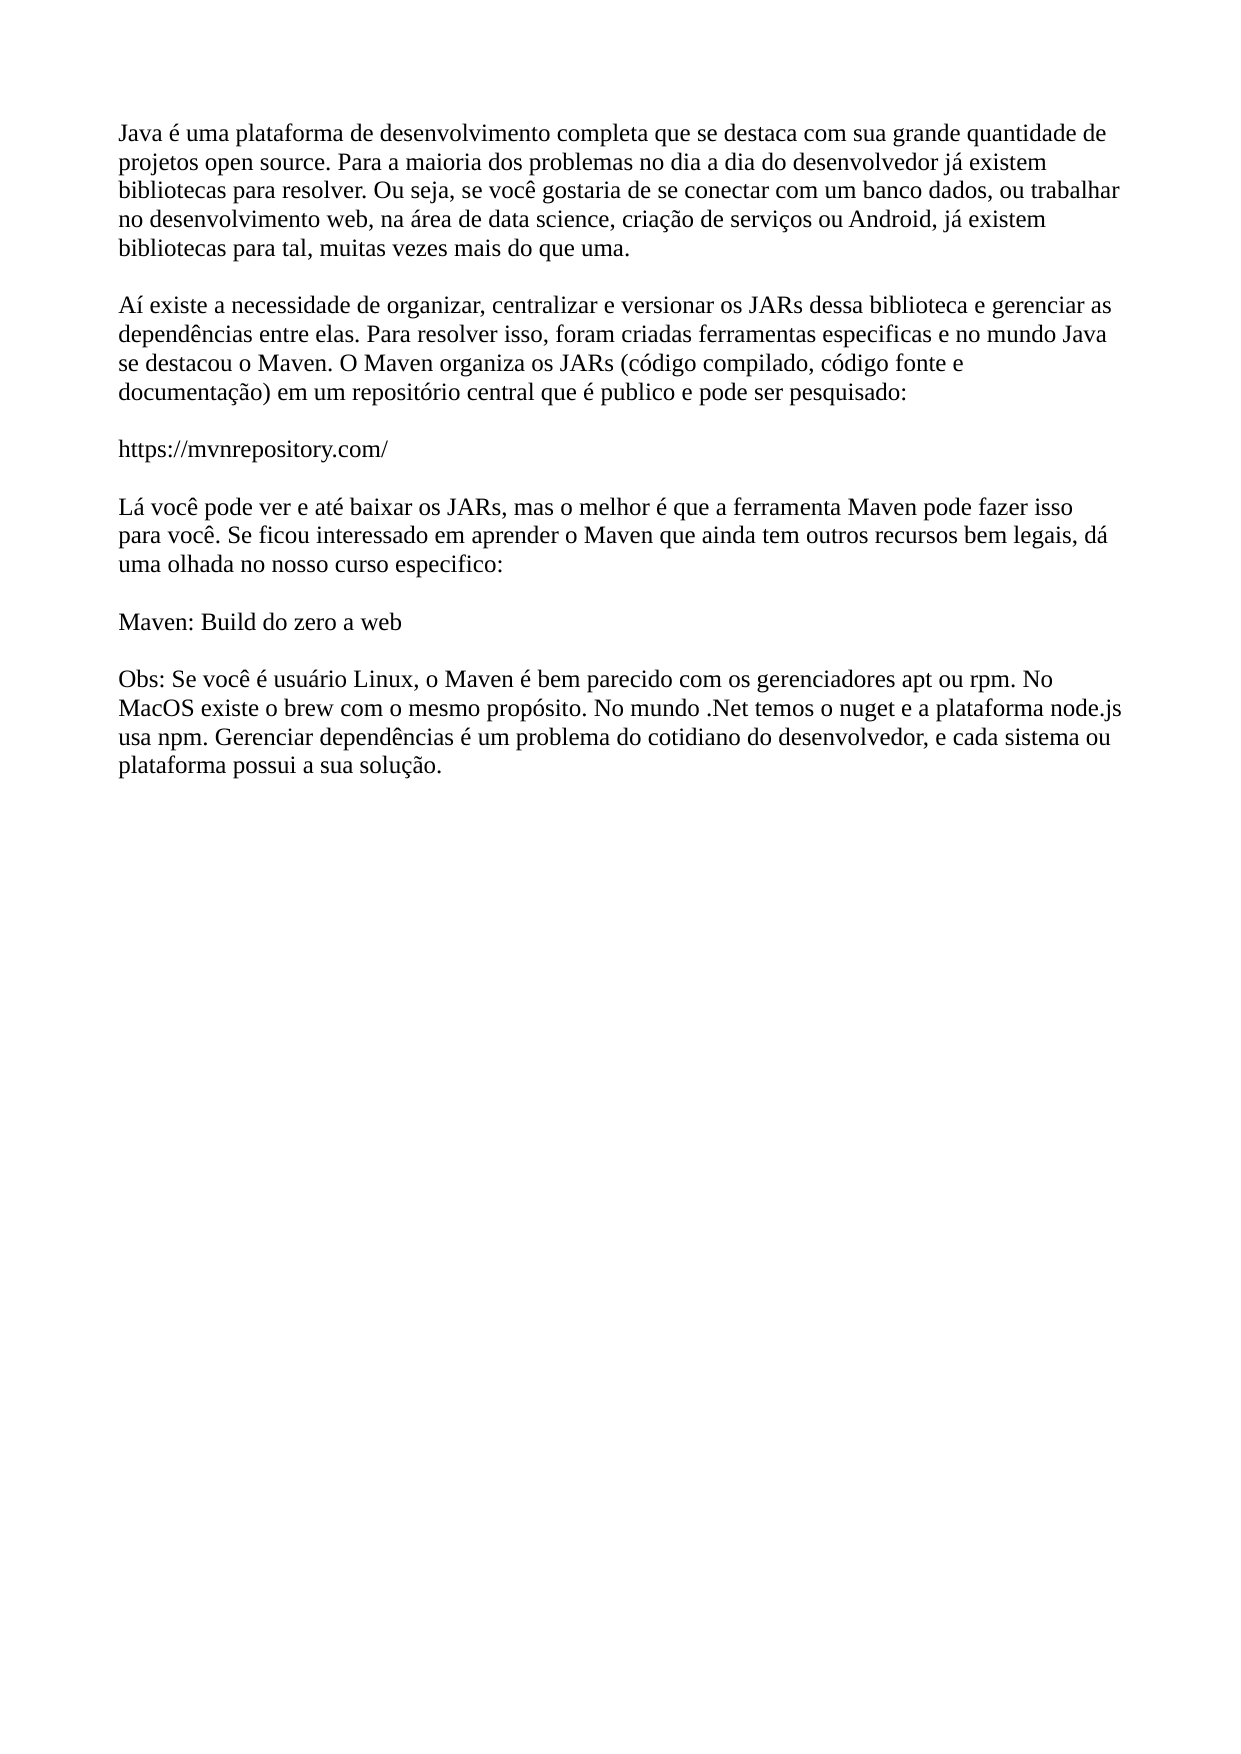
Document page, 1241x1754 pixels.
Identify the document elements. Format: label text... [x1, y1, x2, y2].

text Maven: Build do zero a web [118, 607, 1122, 636]
text https://mvnrepository.com/ [118, 434, 1122, 463]
text Obs: Se você é usuário Linux, o Maven é bem parecido com os gerenciadores apt ou rpm. No MacOS existe o brew com o mesmo propósito. No mundo .Net temos o nuget e a plataforma node.js usa npm. Gerenciar dependências é um problema do cotidiano do desenvolvedor, e cada sistema ou plataforma possui a sua solução. [118, 664, 1122, 779]
text Lá você pode ver e até baixar os JARs, mas o melhor é que a ferramenta Maven pode fazer isso para você. Se ficou interessado em aprender o Maven que ainda tem outros recursos bem legais, dá uma olhada no nosso curso especifico: [118, 492, 1122, 578]
text Aí existe a necessidade de organizar, centralizar e versionar os JARs dessa biblioteca e gerenciar as dependências entre elas. Para resolver isso, foram criadas ferramentas especificas e no mundo Java se destacou o Maven. O Maven organiza os JARs (código compilado, código fonte e documentação) em um repositório central que é publico e pode ser pesquisado: [118, 291, 1122, 406]
text Java é uma plataforma de desenvolvimento completa que se destaca com sua grande quantidade de projetos open source. Para a maioria dos problemas no dia a dia do desenvolvedor já existem bibliotecas para resolver. Ou seja, se você gostaria de se conectar com um banco dados, ou trabalhar no desenvolvimento web, na área de data science, criação de serviços ou Android, já existem bibliotecas para tal, muitas vezes mais do que uma. [118, 118, 1122, 262]
